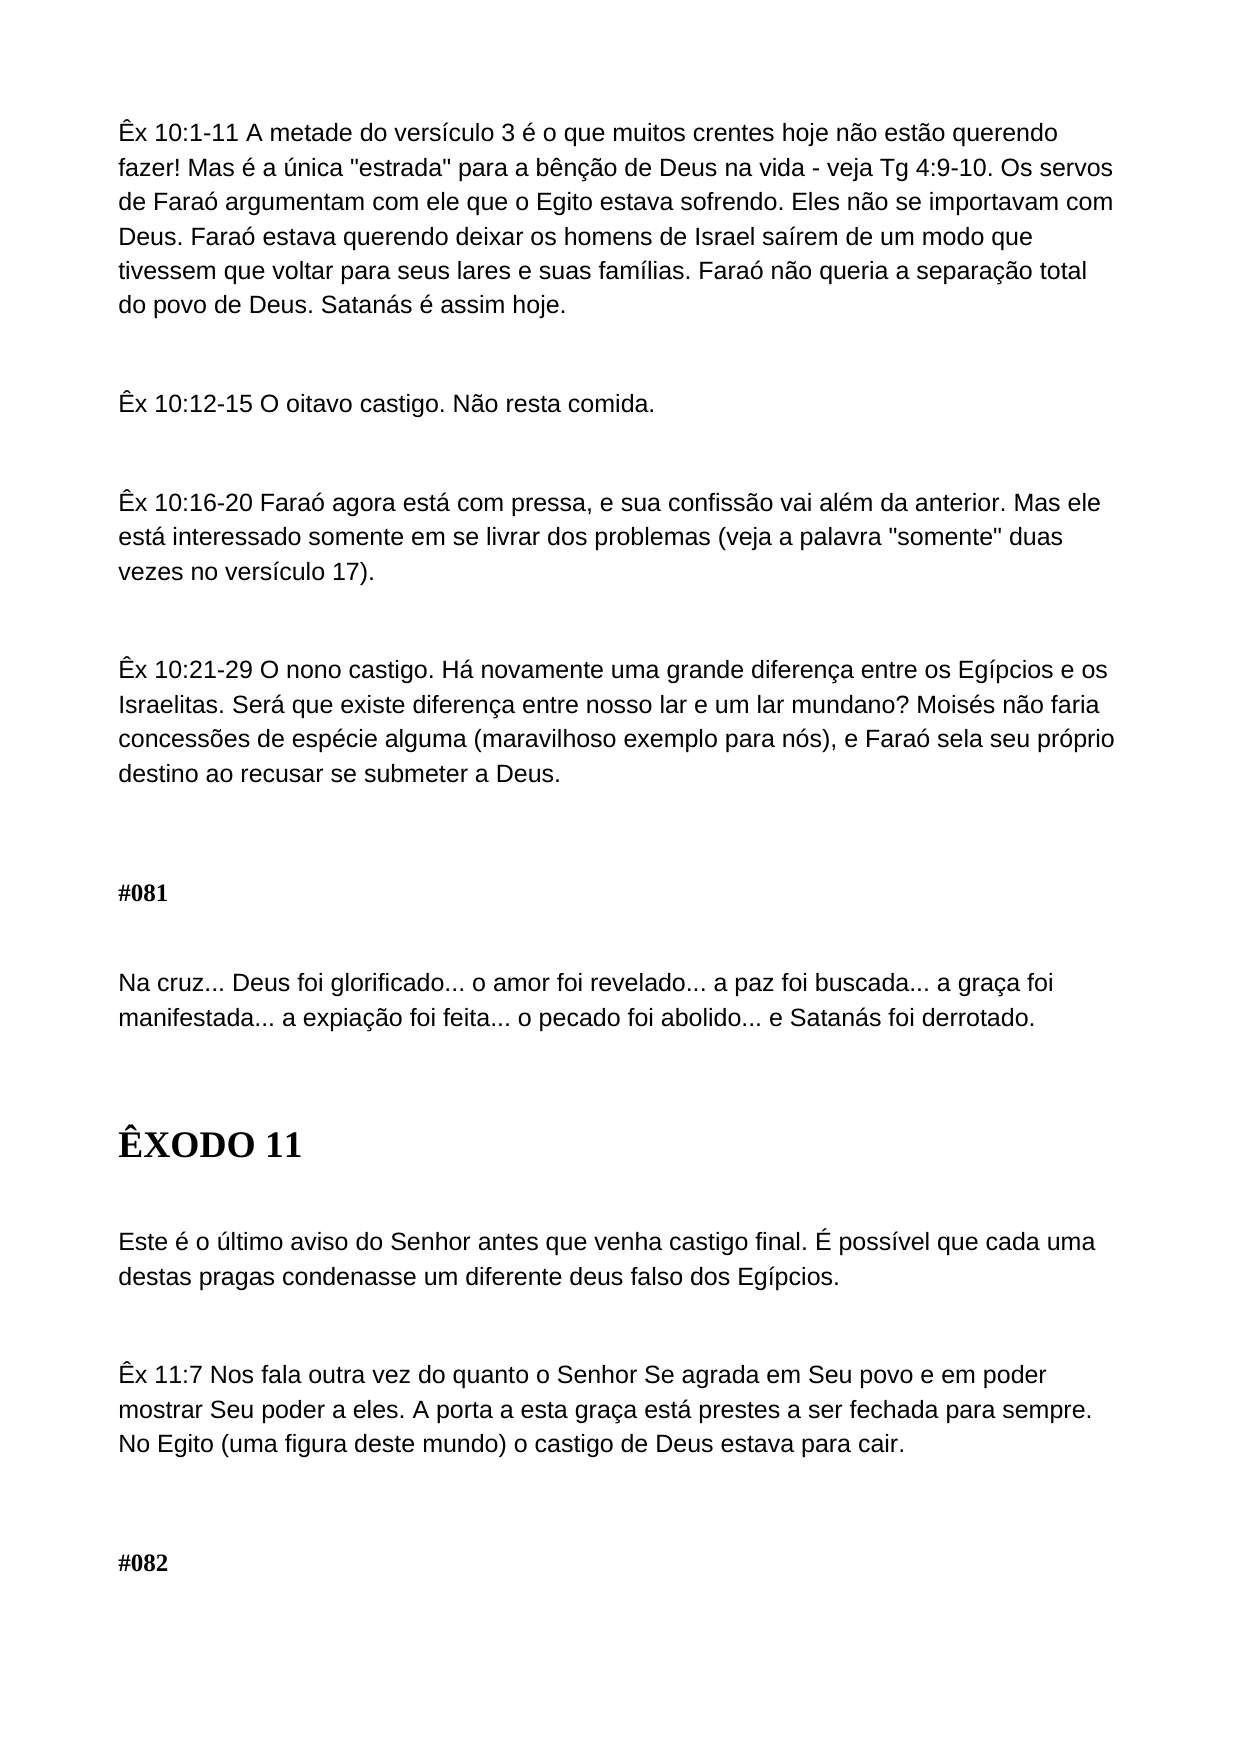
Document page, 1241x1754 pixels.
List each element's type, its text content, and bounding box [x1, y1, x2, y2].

text Na cruz... Deus foi glorificado... o amor foi revelado... a paz foi buscada... a graça foi manifestada... a expiação foi feita... o pecado foi abolido... e Satanás foi derrotado. [118, 968, 1122, 1032]
text Este é o último aviso do Senhor antes que venha castigo final. É possível que cada uma destas pragas condenasse um diferente deus falso dos Egípcios. [118, 1227, 1122, 1290]
text Êx 10:21-29 O nono castigo. Há novamente uma grande diferença entre os Egípcios e os Israelitas. Será que existe diferença entre nosso lar e um lar mundano? Moisés não faria concessões de espécie alguma (maravilhoso exemplo para nós), e Faraó sela seu próprio destino ao recusar se submeter a Deus. [118, 655, 1122, 787]
text Êx 11:7 Nos fala outra vez do quanto o Senhor Se agrada em Seu povo e em poder mostrar Seu poder a eles. A porta a esta graça está prestes a ser fechada para sempre. No Egito (uma figura deste mundo) o castigo de Deus estava para cair. [118, 1360, 1122, 1458]
subtitle #082 [118, 1548, 1122, 1577]
subtitle ÊXODO 11 [118, 1122, 1122, 1165]
text Êx 10:1-11 A metade do versículo 3 é o que muitos crentes hoje não estão querendo fazer! Mas é a única "estrada" para a bênção de Deus na vida - veja Tg 4:9-10. Os servos de Faraó argumentam com ele que o Egito estava sofrendo. Eles não se importavam com Deus. Faraó estava querendo deixar os homens de Israel saírem de um modo que tivessem que voltar para seus lares e suas famílias. Faraó não queria a separação total do povo de Deus. Satanás é assim hoje. [118, 118, 1122, 319]
text Êx 10:12-15 O oitavo castigo. Não resta comida. [118, 389, 1122, 418]
text Êx 10:16-20 Faraó agora está com pressa, e sua confissão vai além da anterior. Mas ele está interessado somente em se livrar dos problemas (veja a palavra "somente" duas vezes no versículo 17). [118, 488, 1122, 585]
subtitle #081 [118, 878, 1122, 907]
